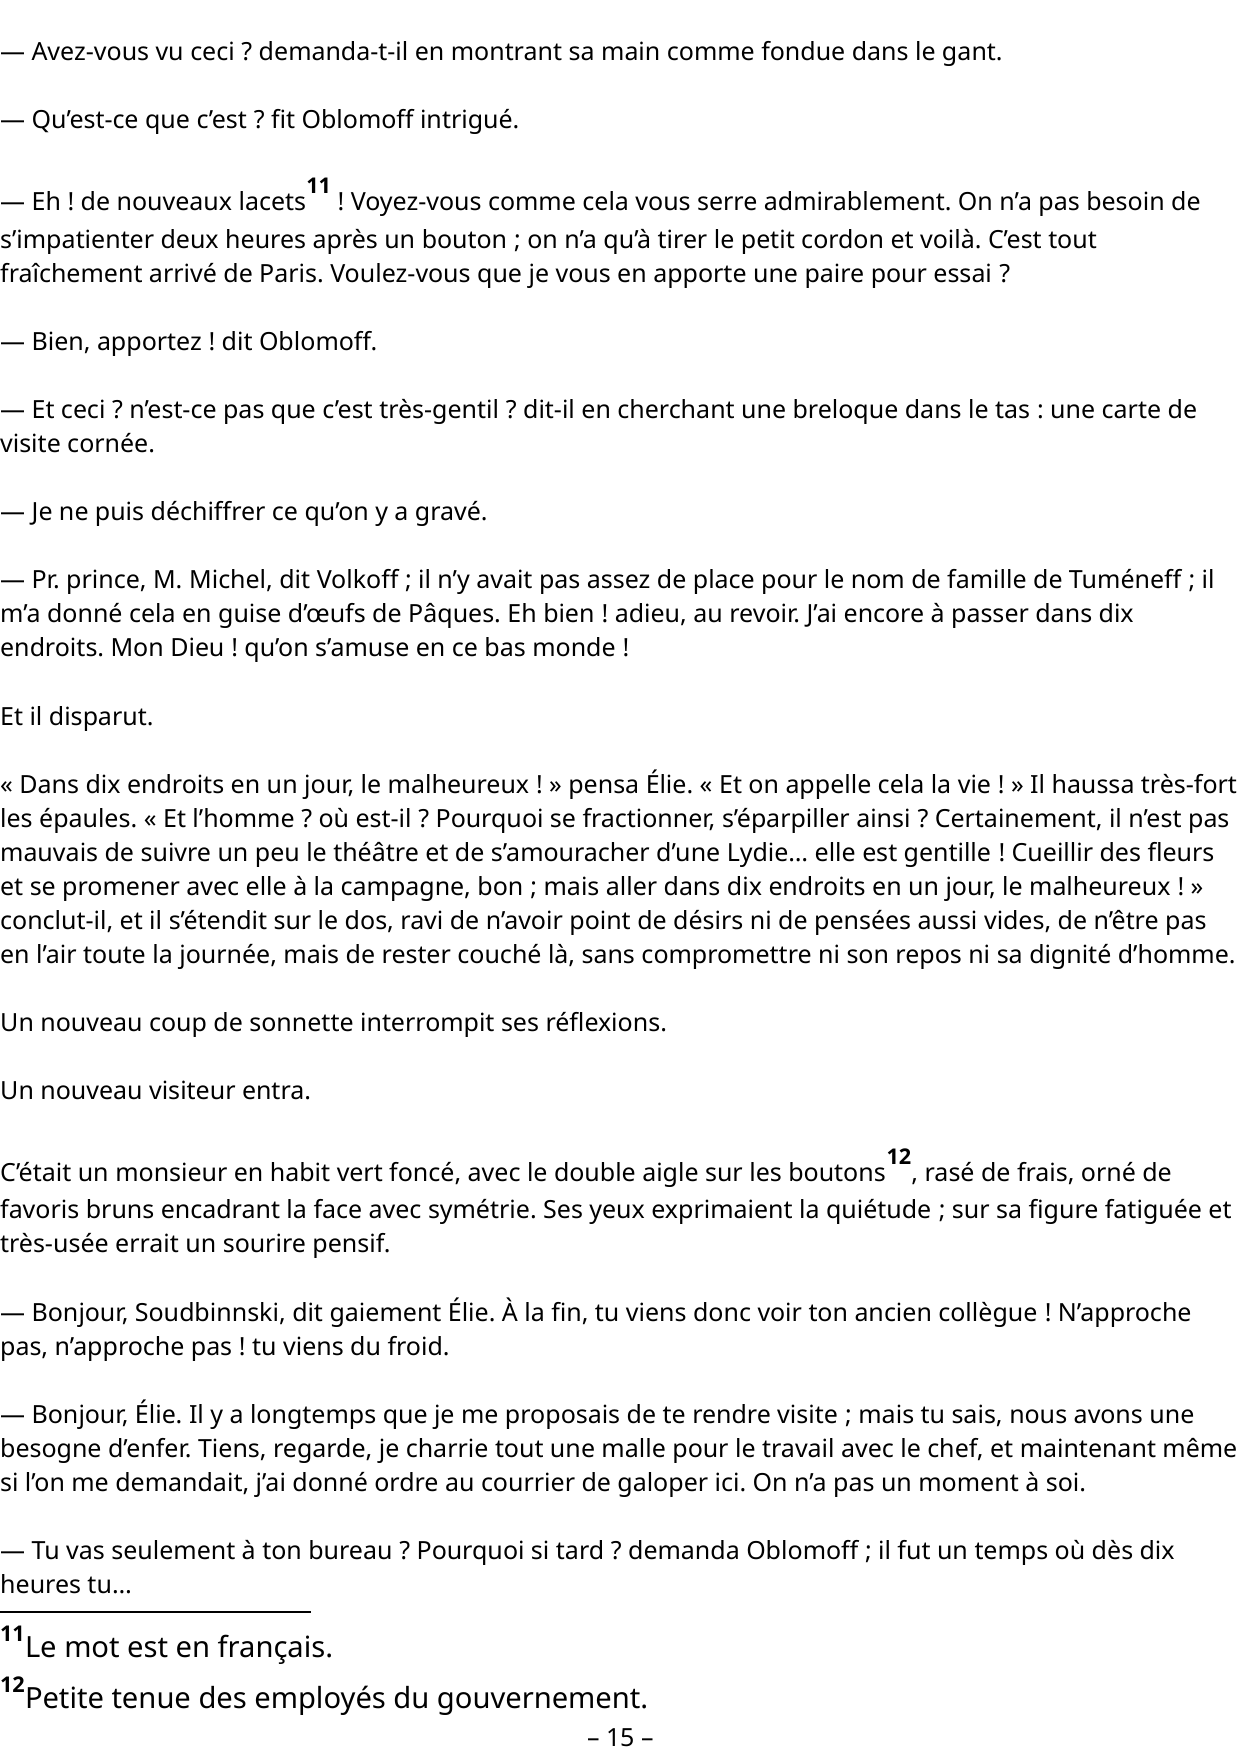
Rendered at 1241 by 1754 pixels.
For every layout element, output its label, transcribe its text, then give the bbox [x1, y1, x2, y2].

text Et il disparut. [0, 698, 1240, 732]
text — Qu’est-ce que c’est ? fit Oblomoff intrigué. [0, 102, 1240, 136]
text — Pr. prince, M. Michel, dit Volkoff ; il n’y avait pas assez de place pour le nom de famille de Tuméneff ; il m’a donné cela en guise d’œufs de Pâques. Eh bien ! adieu, au revoir. J’ai encore à passer dans dix endroits. Mon Dieu ! qu’on s’amuse en ce bas monde ! [0, 562, 1240, 664]
text Petite tenue des employés du gouvernement. [0, 1669, 1240, 1720]
text Le mot est en français. [0, 1618, 1240, 1669]
text C’était un monsieur en habit vert foncé, avec le double aigle sur les boutons, rasé de frais, orné de favoris bruns encadrant la face avec symétrie. Ses yeux exprimaient la quiétude ; sur sa figure fatiguée et très-usée errait un sourire pensif. [0, 1141, 1240, 1260]
text — Tu vas seulement à ton bureau ? Pourquoi si tard ? demanda Oblomoff ; il fut un temps où dès dix heures tu… [0, 1533, 1240, 1601]
text — Et ceci ? n’est-ce pas que c’est très-gentil ? dit-il en cherchant une breloque dans le tas : une carte de visite cornée. [0, 392, 1240, 460]
text — Je ne puis déchiffrer ce qu’on y a gravé. [0, 494, 1240, 528]
text — Eh ! de nouveaux lacets ! Voyez-vous comme cela vous serre admirablement. On n’a pas besoin de s’impatienter deux heures après un bouton ; on n’a qu’à tirer le petit cordon et voilà. C’est tout fraîchement arrivé de Paris. Voulez-vous que je vous en apporte une paire pour essai ? [0, 170, 1240, 289]
text — Avez-vous vu ceci ? demanda-t-il en montrant sa main comme fondue dans le gant. [0, 34, 1240, 68]
text — Bonjour, Élie. Il y a longtemps que je me proposais de te rendre visite ; mais tu sais, nous avons une besogne d’enfer. Tiens, regarde, je charrie tout une malle pour le travail avec le chef, et maintenant même si l’on me demandait, j’ai donné ordre au courrier de galoper ici. On n’a pas un moment à soi. [0, 1396, 1240, 1499]
text Un nouveau coup de sonnette interrompit ses réflexions. [0, 1005, 1240, 1039]
text Un nouveau visiteur entra. [0, 1073, 1240, 1107]
text — Bonjour, Soudbinnski, dit gaiement Élie. À la fin, tu viens donc voir ton ancien collègue ! N’approche pas, n’approche pas ! tu viens du froid. [0, 1294, 1240, 1362]
text « Dans dix endroits en un jour, le malheureux ! » pensa Élie. « Et on appelle cela la vie ! » Il haussa très-fort les épaules. « Et l’homme ? où est-il ? Pourquoi se fractionner, s’éparpiller ainsi ? Certainement, il n’est pas mauvais de suivre un peu le théâtre et de s’amouracher d’une Lydie… elle est gentille ! Cueillir des fleurs et se promener avec elle à la campagne, bon ; mais aller dans dix endroits en un jour, le malheureux ! » conclut-il, et il s’étendit sur le dos, ravi de n’avoir point de désirs ni de pensées aussi vides, de n’être pas en l’air toute la journée, mais de rester couché là, sans compromettre ni son repos ni sa dignité d’homme. [0, 766, 1240, 971]
text — Bien, apportez ! dit Oblomoff. [0, 323, 1240, 358]
